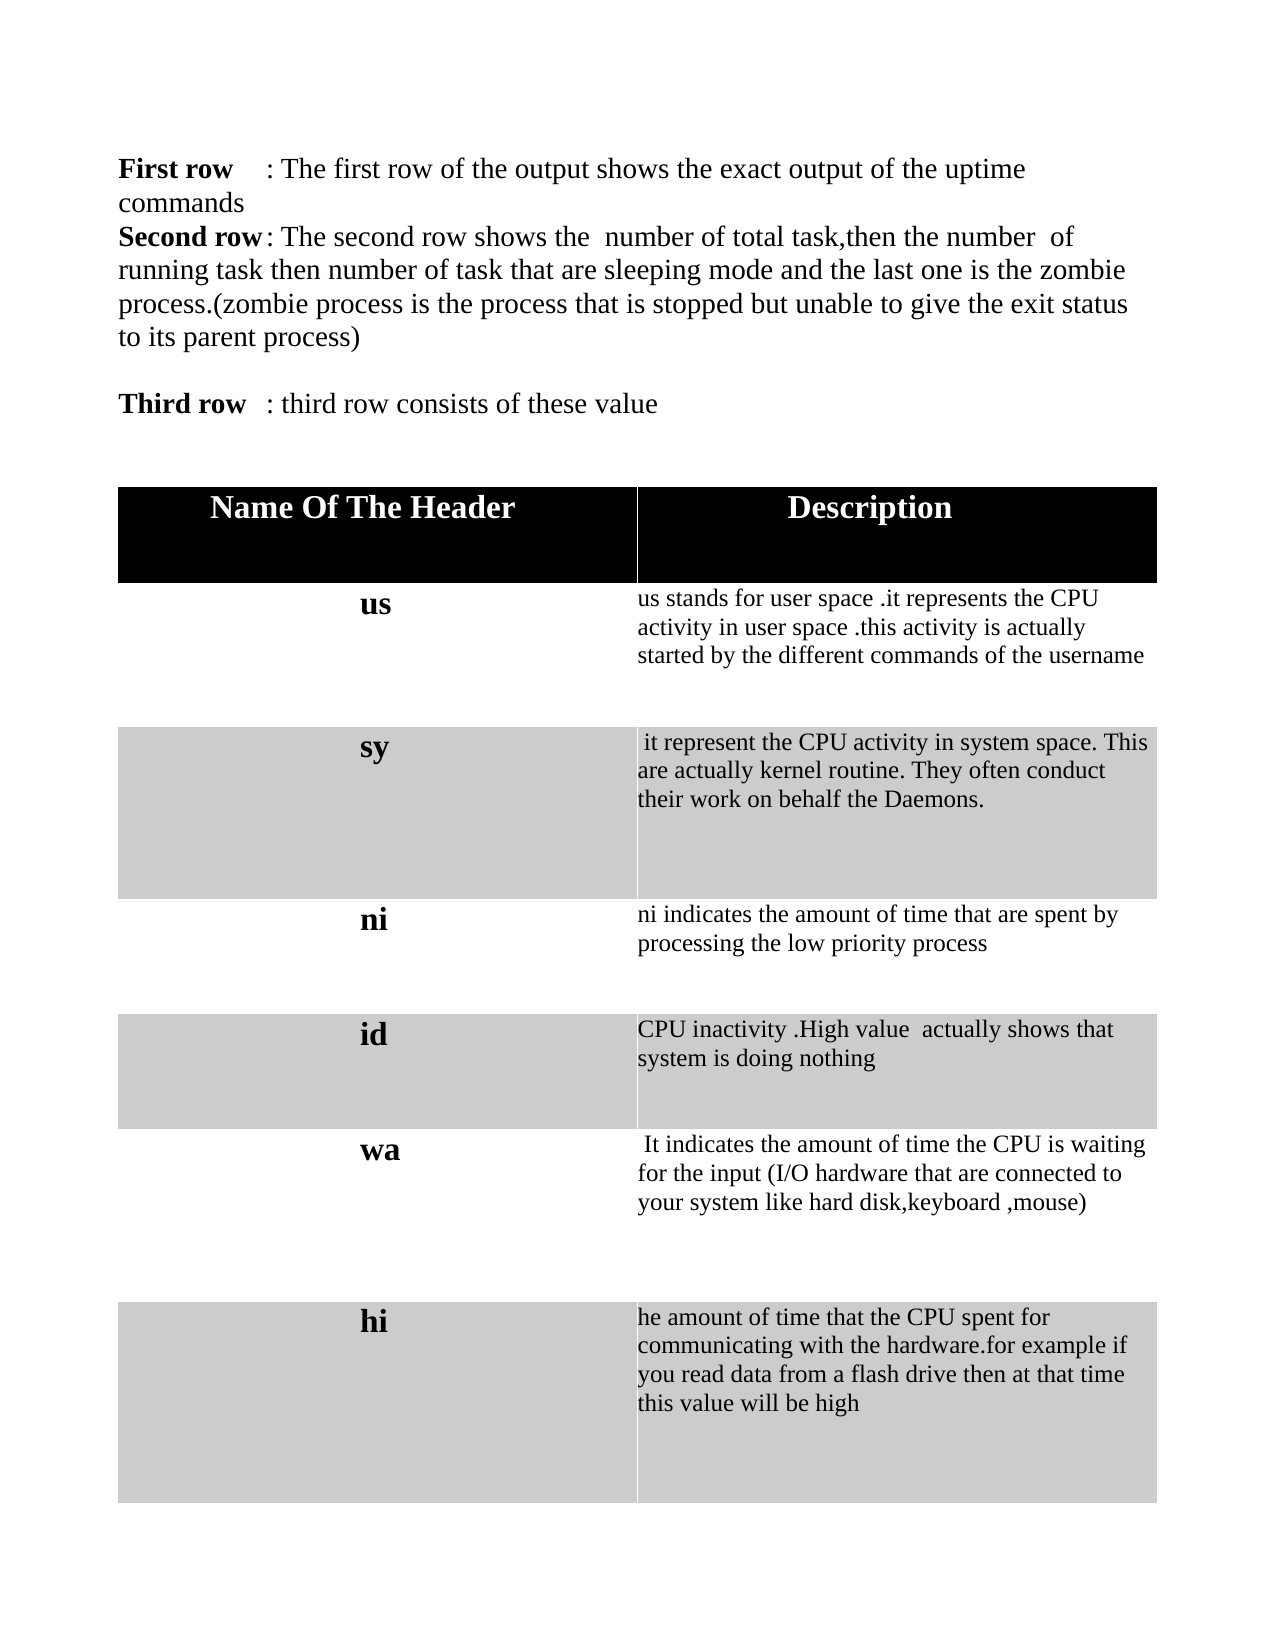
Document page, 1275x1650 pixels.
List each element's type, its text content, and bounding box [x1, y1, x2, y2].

table_cell he amount of time that the CPU spent for communicating with the hardware.for example if you read data from a flash drive then at that time this value will be high [638, 1302, 1157, 1503]
text First row : The first row of the output shows the exact output of the uptime commands [118, 152, 1157, 219]
table_cell us stands for user space .it represents the CPU activity in user space .this activity is actually started by the different commands of the username [638, 583, 1157, 727]
table_cell hi [118, 1302, 637, 1503]
table_cell CPU inactivity .High value actually shows that system is doing nothing [638, 1014, 1157, 1129]
table_header Description [638, 487, 1157, 583]
table_cell wa [118, 1129, 637, 1302]
table_cell us [118, 583, 637, 727]
table_cell sy [118, 727, 637, 899]
table_header Name Of The Header [118, 487, 637, 583]
table_cell ni indicates the amount of time that are spent by processing the low priority process [638, 899, 1157, 1014]
text Second row : The second row shows the number of total task,then the number of running task then number of task that are sleeping mode and the last one is the zombie process.(zombie process is the process that is stopped but unable to give the exit status to its parent process) [118, 219, 1157, 353]
table_cell It indicates the amount of time the CPU is waiting for the input (I/O hardware that are connected to your system like hard disk,keyboard ,mouse) [638, 1129, 1157, 1302]
table_cell id [118, 1014, 637, 1129]
table_cell it represent the CPU activity in system space. This are actually kernel routine. They often conduct their work on behalf the Daemons. [638, 727, 1157, 899]
table_cell ni [118, 899, 637, 1014]
text Third row : third row consists of these value [118, 386, 1157, 420]
